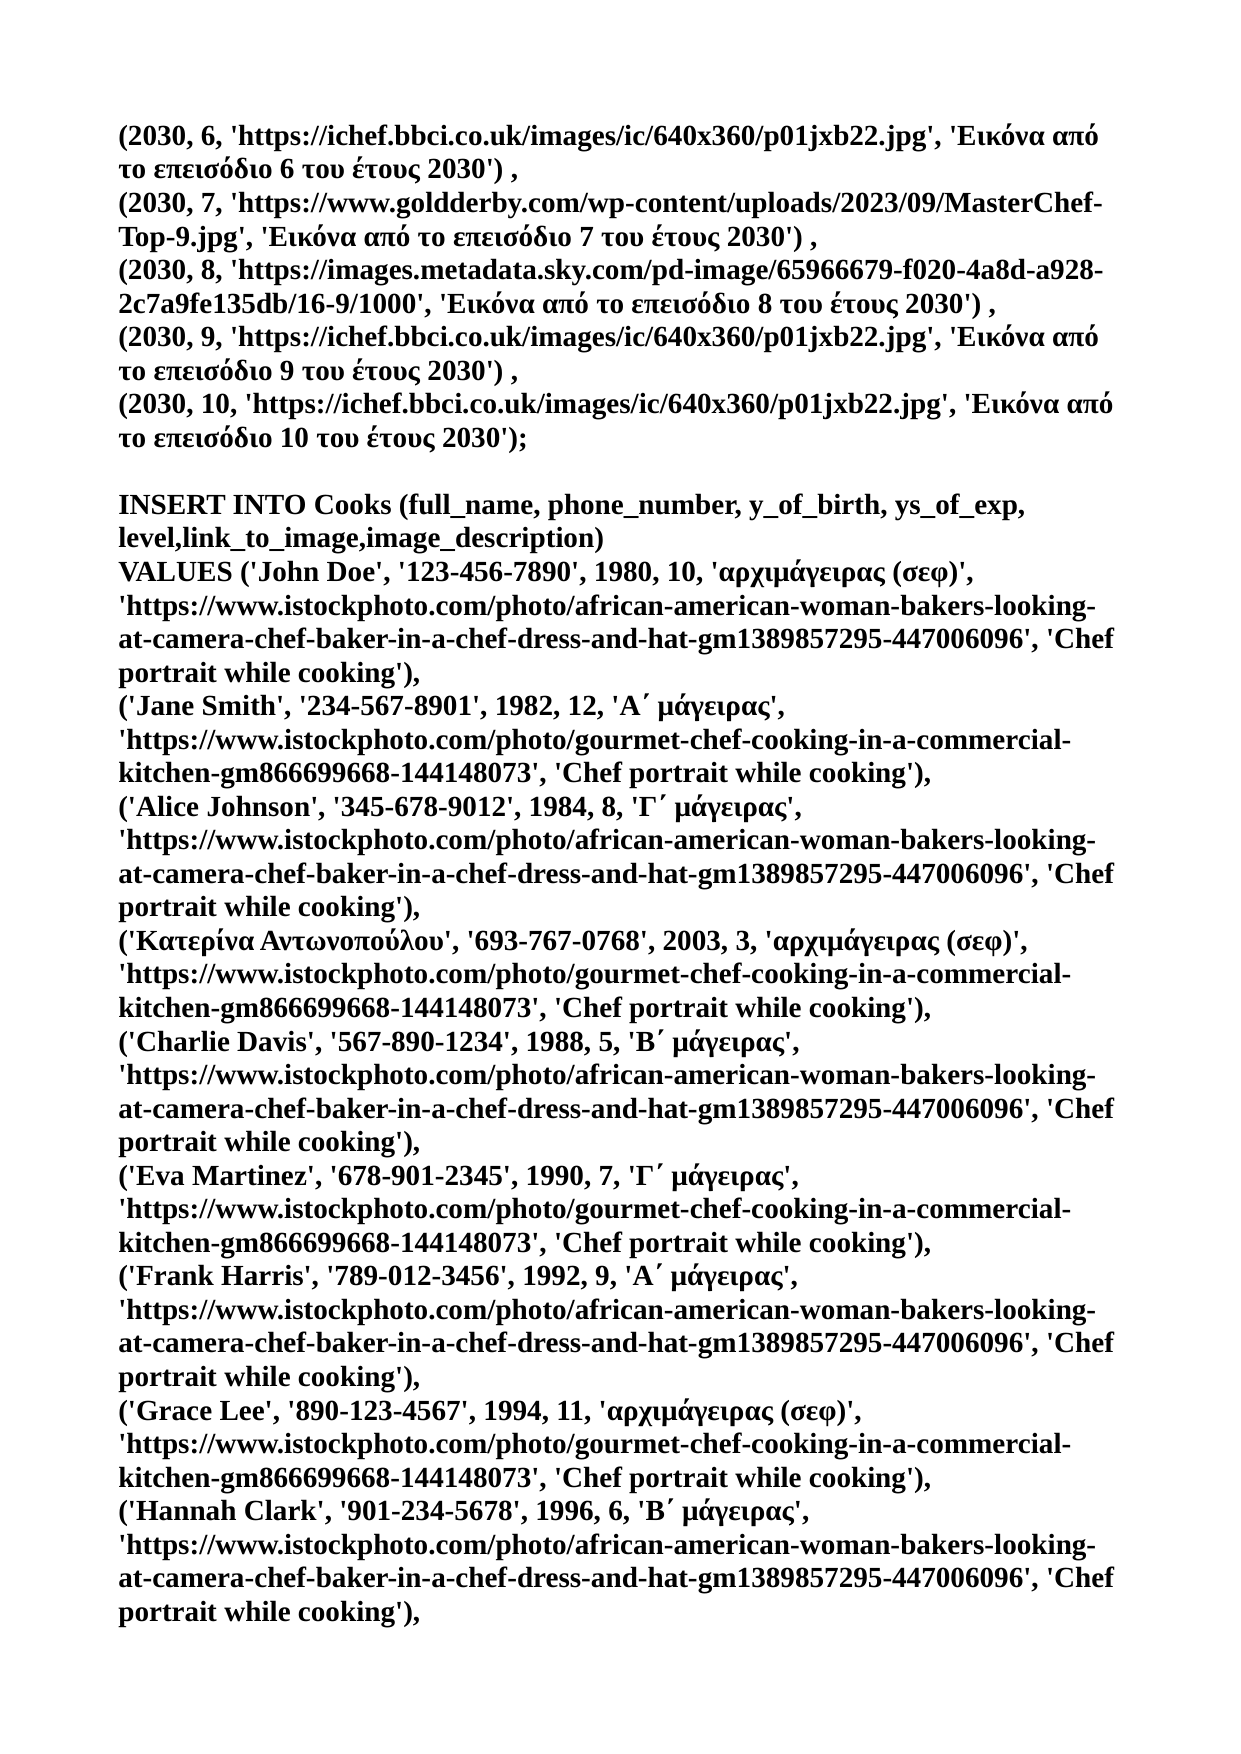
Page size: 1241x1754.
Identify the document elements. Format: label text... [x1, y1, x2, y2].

text (2030, 10, 'https://ichef.bbci.co.uk/images/ic/640x360/p01jxb22.jpg', 'Εικόνα από το επεισόδιο 10 του έτους 2030'); [118, 386, 1122, 453]
text ('Grace Lee', '890-123-4567', 1994, 11, 'αρχιμάγειρας (σεφ)', 'https://www.istockphoto.com/photo/gourmet-chef-cooking-in-a-commercial-kitchen-gm866699668-144148073', 'Chef portrait while cooking'), [118, 1393, 1122, 1493]
text INSERT INTO Cooks (full_name, phone_number, y_of_birth, ys_of_exp, level,link_to_image,image_description) [118, 487, 1122, 554]
text ('Hannah Clark', '901-234-5678', 1996, 6, 'Β΄ μάγειρας', 'https://www.istockphoto.com/photo/african-american-woman-bakers-looking-at-camera-chef-baker-in-a-chef-dress-and-hat-gm1389857295-447006096', 'Chef portrait while cooking'), [118, 1493, 1122, 1627]
text ('Eva Martinez', '678-901-2345', 1990, 7, 'Γ΄ μάγειρας', 'https://www.istockphoto.com/photo/gourmet-chef-cooking-in-a-commercial-kitchen-gm866699668-144148073', 'Chef portrait while cooking'), [118, 1158, 1122, 1258]
text ('Jane Smith', '234-567-8901', 1982, 12, 'A΄ μάγειρας', 'https://www.istockphoto.com/photo/gourmet-chef-cooking-in-a-commercial-kitchen-gm866699668-144148073', 'Chef portrait while cooking'), [118, 688, 1122, 789]
text ('Κατερίνα Αντωνοπούλου', '693-767-0768', 2003, 3, 'αρχιμάγειρας (σεφ)', 'https://www.istockphoto.com/photo/gourmet-chef-cooking-in-a-commercial-kitchen-gm866699668-144148073', 'Chef portrait while cooking'), [118, 923, 1122, 1024]
text ('Charlie Davis', '567-890-1234', 1988, 5, 'Β΄ μάγειρας', 'https://www.istockphoto.com/photo/african-american-woman-bakers-looking-at-camera-chef-baker-in-a-chef-dress-and-hat-gm1389857295-447006096', 'Chef portrait while cooking'), [118, 1024, 1122, 1158]
text (2030, 8, 'https://images.metadata.sky.com/pd-image/65966679-f020-4a8d-a928-2c7a9fe135db/16-9/1000', 'Εικόνα από το επεισόδιο 8 του έτους 2030') , [118, 252, 1122, 319]
text ('Alice Johnson', '345-678-9012', 1984, 8, 'Γ΄ μάγειρας', 'https://www.istockphoto.com/photo/african-american-woman-bakers-looking-at-camera-chef-baker-in-a-chef-dress-and-hat-gm1389857295-447006096', 'Chef portrait while cooking'), [118, 789, 1122, 923]
text (2030, 9, 'https://ichef.bbci.co.uk/images/ic/640x360/p01jxb22.jpg', 'Εικόνα από το επεισόδιο 9 του έτους 2030') , [118, 319, 1122, 386]
text (2030, 7, 'https://www.goldderby.com/wp-content/uploads/2023/09/MasterChef-Top-9.jpg', 'Εικόνα από το επεισόδιο 7 του έτους 2030') , [118, 185, 1122, 252]
text ('Frank Harris', '789-012-3456', 1992, 9, 'A΄ μάγειρας', 'https://www.istockphoto.com/photo/african-american-woman-bakers-looking-at-camera-chef-baker-in-a-chef-dress-and-hat-gm1389857295-447006096', 'Chef portrait while cooking'), [118, 1258, 1122, 1393]
text VALUES ('John Doe', '123-456-7890', 1980, 10, 'αρχιμάγειρας (σεφ)', 'https://www.istockphoto.com/photo/african-american-woman-bakers-looking-at-camera-chef-baker-in-a-chef-dress-and-hat-gm1389857295-447006096', 'Chef portrait while cooking'), [118, 554, 1122, 688]
text (2030, 6, 'https://ichef.bbci.co.uk/images/ic/640x360/p01jxb22.jpg', 'Εικόνα από το επεισόδιο 6 του έτους 2030') , [118, 118, 1122, 185]
